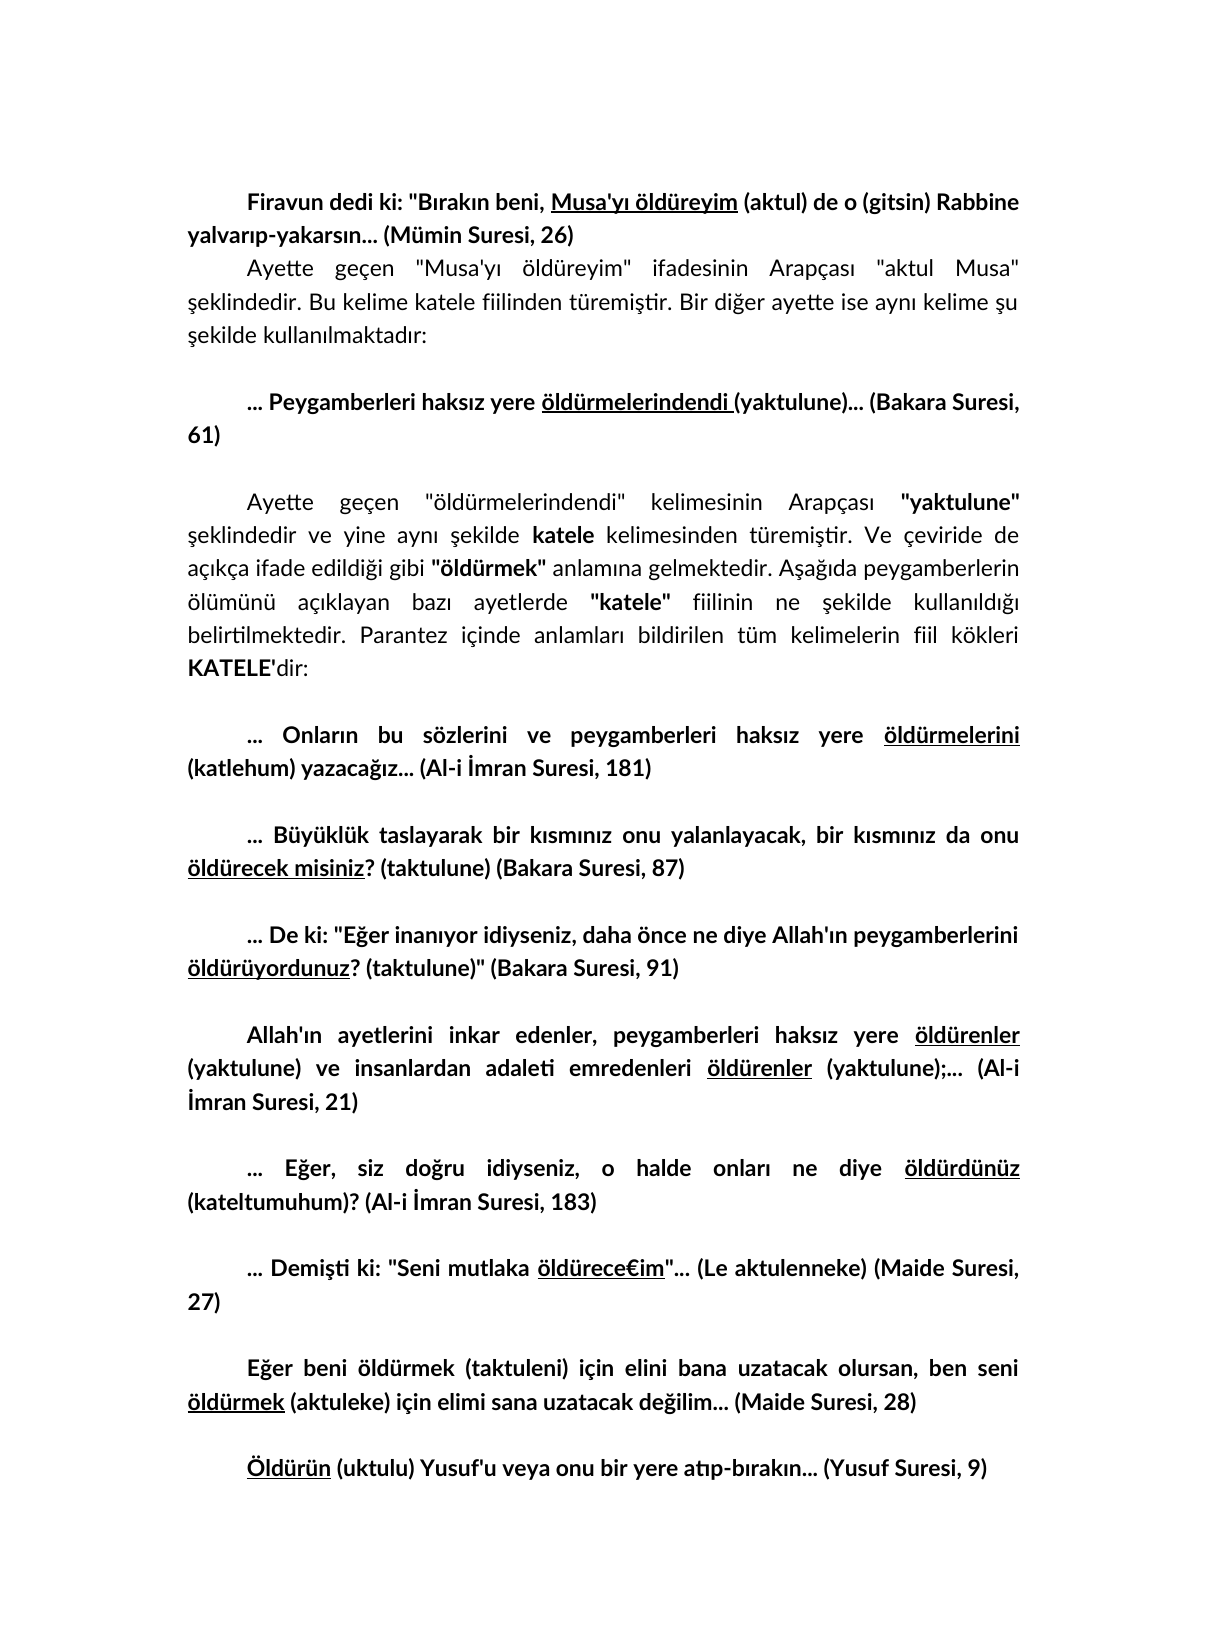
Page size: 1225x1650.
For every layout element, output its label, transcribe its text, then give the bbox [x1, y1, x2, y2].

text Ayette geçen "Musa'yı öldüreyim" ifadesinin Arapçası "aktul Musa" şeklindedir. Bu kelime katele fiilinden türemiştir. Bir diğer ayette ise aynı kelime şu şekilde kullanılmaktadır: [187, 250, 1020, 350]
text Öldürün (uktulu) Yusuf'u veya onu bir yere atıp-bırakın... (Yusuf Suresi, 9) [187, 1450, 1020, 1483]
text Firavun dedi ki: "Bırakın beni, Musa'yı öldüreyim (aktul) de o (gitsin) Rabbine yalvarıp-yakarsın... (Mümin Suresi, 26) [187, 183, 1020, 250]
text ... Eğer, siz doğru idiyseniz, o halde onları ne diye öldürdünüz (kateltumuhum)? (Al-i İmran Suresi, 183) [187, 1150, 1020, 1217]
text ... Büyüklük taslayarak bir kısmınız onu yalanlayacak, bir kısmınız da onu öldürecek misiniz? (taktulune) (Bakara Suresi, 87) [187, 817, 1020, 883]
text ... De ki: "Eğer inanıyor idiyseniz, daha önce ne diye Allah'ın peygamberlerini öldürüyordunuz? (taktulune)" (Bakara Suresi, 91) [187, 917, 1020, 983]
text ... Onların bu sözlerini ve peygamberleri haksız yere öldürmelerini (katlehum) yazacağız... (Al-i İmran Suresi, 181) [187, 717, 1020, 783]
text ... Peygamberleri haksız yere öldürmelerindendi (yaktulune)... (Bakara Suresi, 61) [187, 383, 1020, 450]
text Ayette geçen "öldürmelerindendi" kelimesinin Arapçası "yaktulune" şeklindedir ve yine aynı şekilde katele kelimesinden türemiştir. Ve çeviride de açıkça ifade edildiği gibi "öldürmek" anlamına gelmektedir. Aşağıda peygamberlerin ölümünü açıklayan bazı ayetlerde "katele" fiilinin ne şekilde kullanıldığı belirtilmektedir. Parantez içinde anlamları bildirilen tüm kelimelerin fiil kökleri KATELE'dir: [187, 483, 1020, 683]
text Allah'ın ayetlerini inkar edenler, peygamberleri haksız yere öldürenler (yaktulune) ve insanlardan adaleti emredenleri öldürenler (yaktulune);... (Al-i İmran Suresi, 21) [187, 1017, 1020, 1117]
text Eğer beni öldürmek (taktuleni) için elini bana uzatacak olursan, ben seni öldürmek (aktuleke) için elimi sana uzatacak değilim... (Maide Suresi, 28) [187, 1350, 1020, 1417]
text ... Demişti ki: "Seni mutlaka öldürece€im"... (Le aktulenneke) (Maide Suresi, 27) [187, 1250, 1020, 1317]
